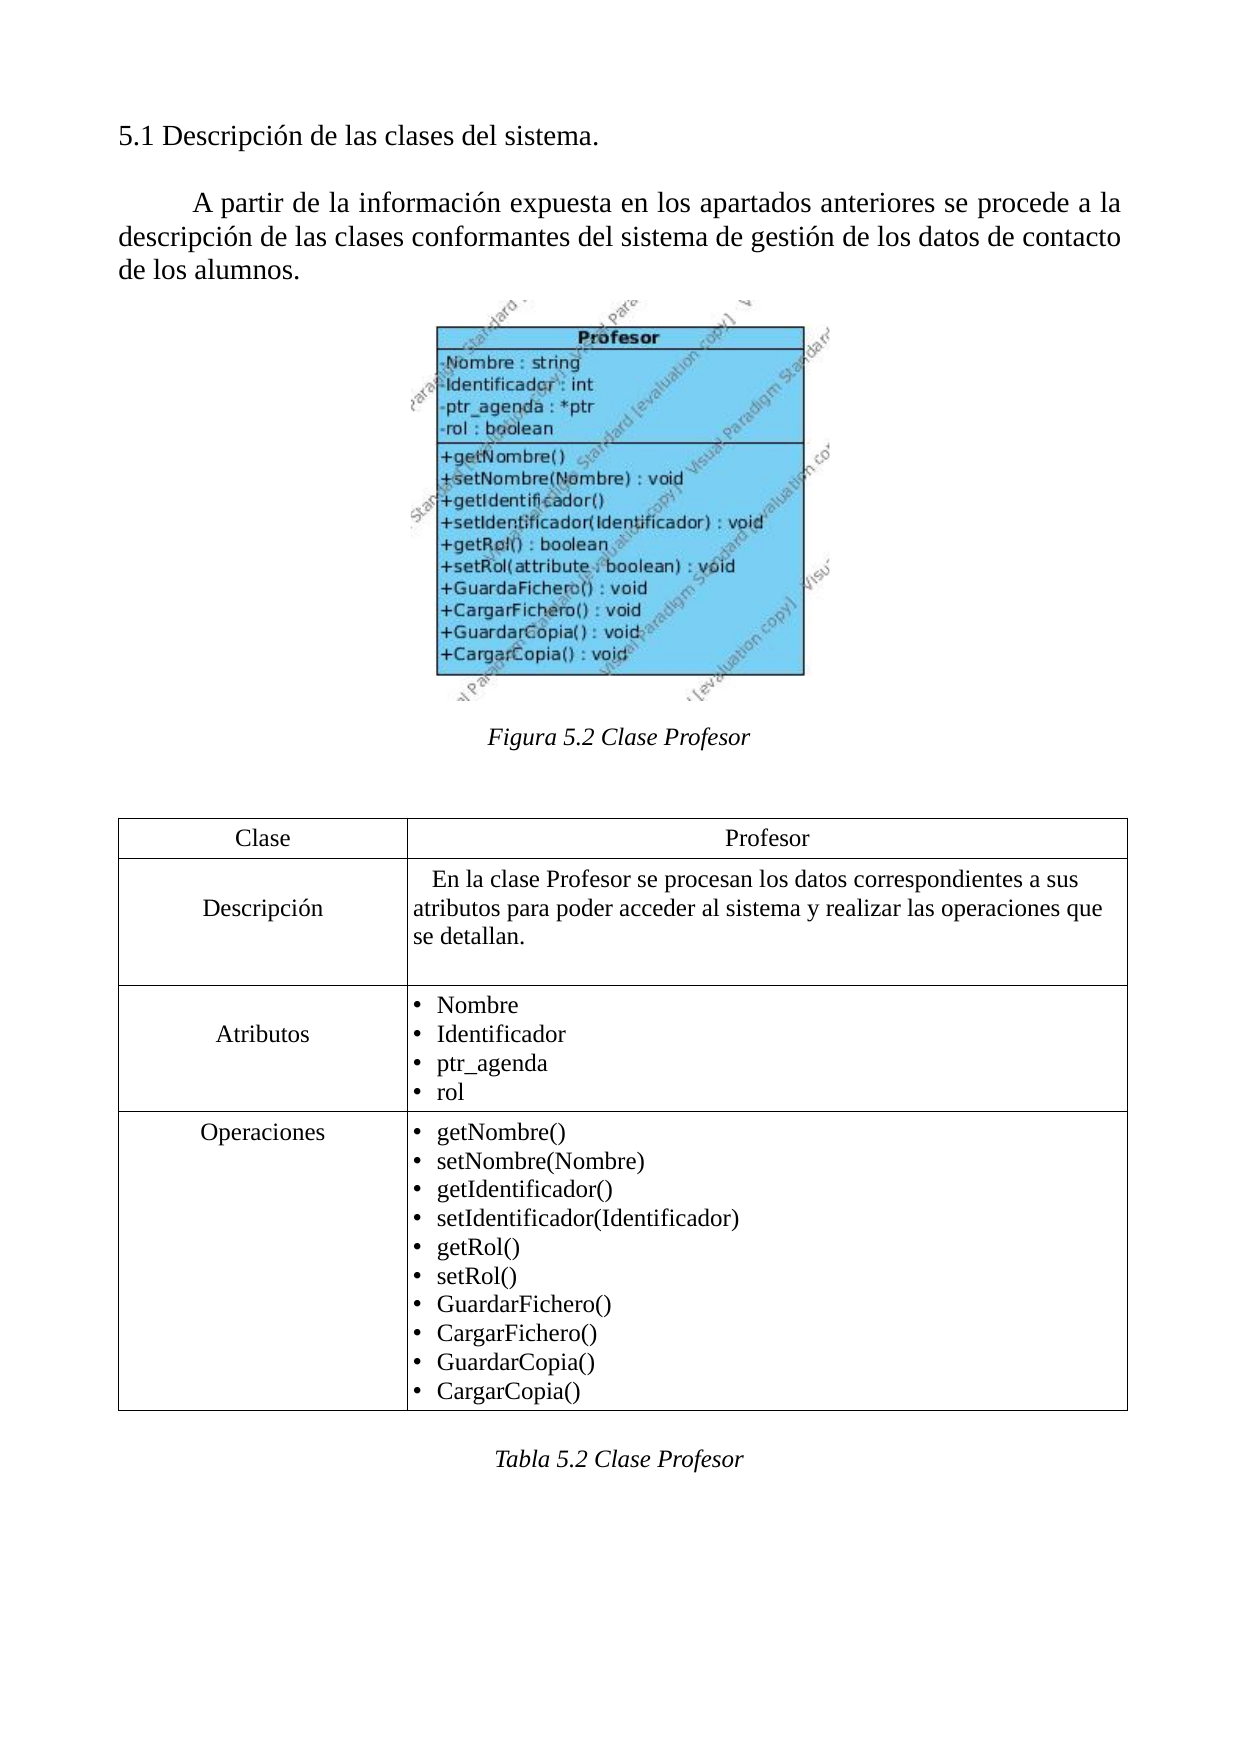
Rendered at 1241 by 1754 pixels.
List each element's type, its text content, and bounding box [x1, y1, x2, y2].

text Tabla 5.2 Clase Profesor [118, 1444, 1122, 1473]
table_cell getNombre() setNombre(Nombre) getIdentificador() setIdentificador(Identificador) getRol() setRol() GuardarFichero() CargarFichero() GuardarCopia() CargarCopia() [408, 1112, 1127, 1410]
table_cell Descripción [119, 859, 407, 984]
table_cell Operaciones [119, 1112, 407, 1410]
table_cell En la clase Profesor se procesan los datos correspondientes a sus atributos para poder acceder al sistema y realizar las operaciones que se detallan. [408, 859, 1127, 984]
text Figura 5.2 Clase Profesor [118, 722, 1122, 751]
table_cell Atributos [119, 986, 407, 1111]
table_cell Nombre Identificador ptr_agenda rol [408, 986, 1127, 1111]
table_header Profesor [408, 819, 1127, 858]
text A partir de la información expuesta en los apartados anteriores se procede a la descripción de las clases conformantes del sistema de gestión de los datos de contacto de los alumnos. [118, 185, 1122, 286]
table_header Clase [119, 819, 407, 858]
picture [410, 300, 830, 701]
text 5.1 Descripción de las clases del sistema. [118, 118, 1122, 152]
